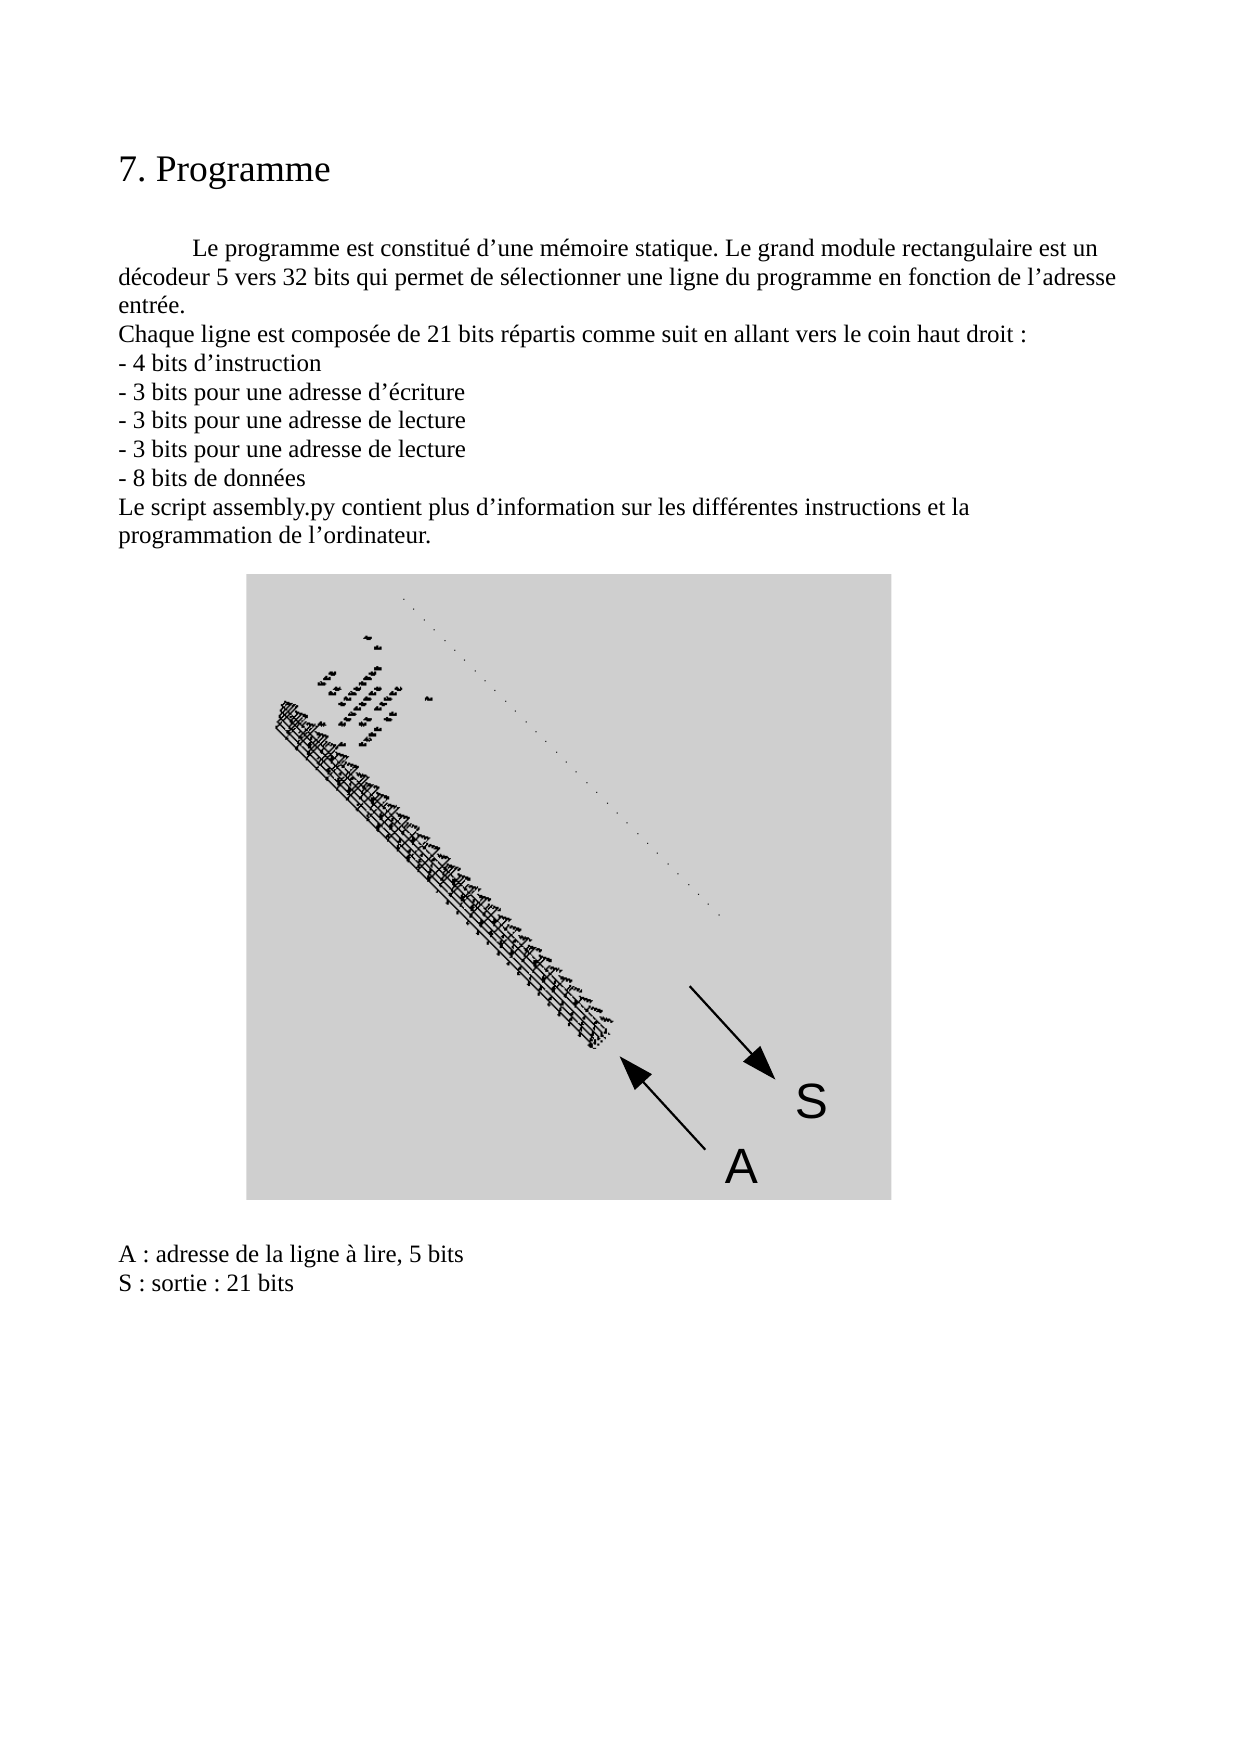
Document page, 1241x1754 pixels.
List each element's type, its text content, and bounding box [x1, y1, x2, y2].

text - 3 bits pour une adresse de lecture [118, 434, 1122, 463]
text - 3 bits pour une adresse d’écriture [118, 377, 1122, 406]
text 7. Programme [118, 147, 1122, 190]
text - 4 bits d’instruction [118, 348, 1122, 377]
text Chaque ligne est composée de 21 bits répartis comme suit en allant vers le coin haut droit : [118, 319, 1122, 348]
text Le script assembly.py contient plus d’information sur les différentes instructions et la programmation de l’ordinateur. [118, 492, 1122, 549]
text - 3 bits pour une adresse de lecture [118, 406, 1122, 434]
text - 8 bits de données [118, 463, 1122, 492]
text Le programme est constitué d’une mémoire statique. Le grand module rectangulaire est un décodeur 5 vers 32 bits qui permet de sélectionner une ligne du programme en fonction de l’adresse entrée. [118, 233, 1122, 319]
text S : sortie : 21 bits [118, 1268, 1122, 1297]
text A : adresse de la ligne à lire, 5 bits [118, 1239, 1122, 1268]
